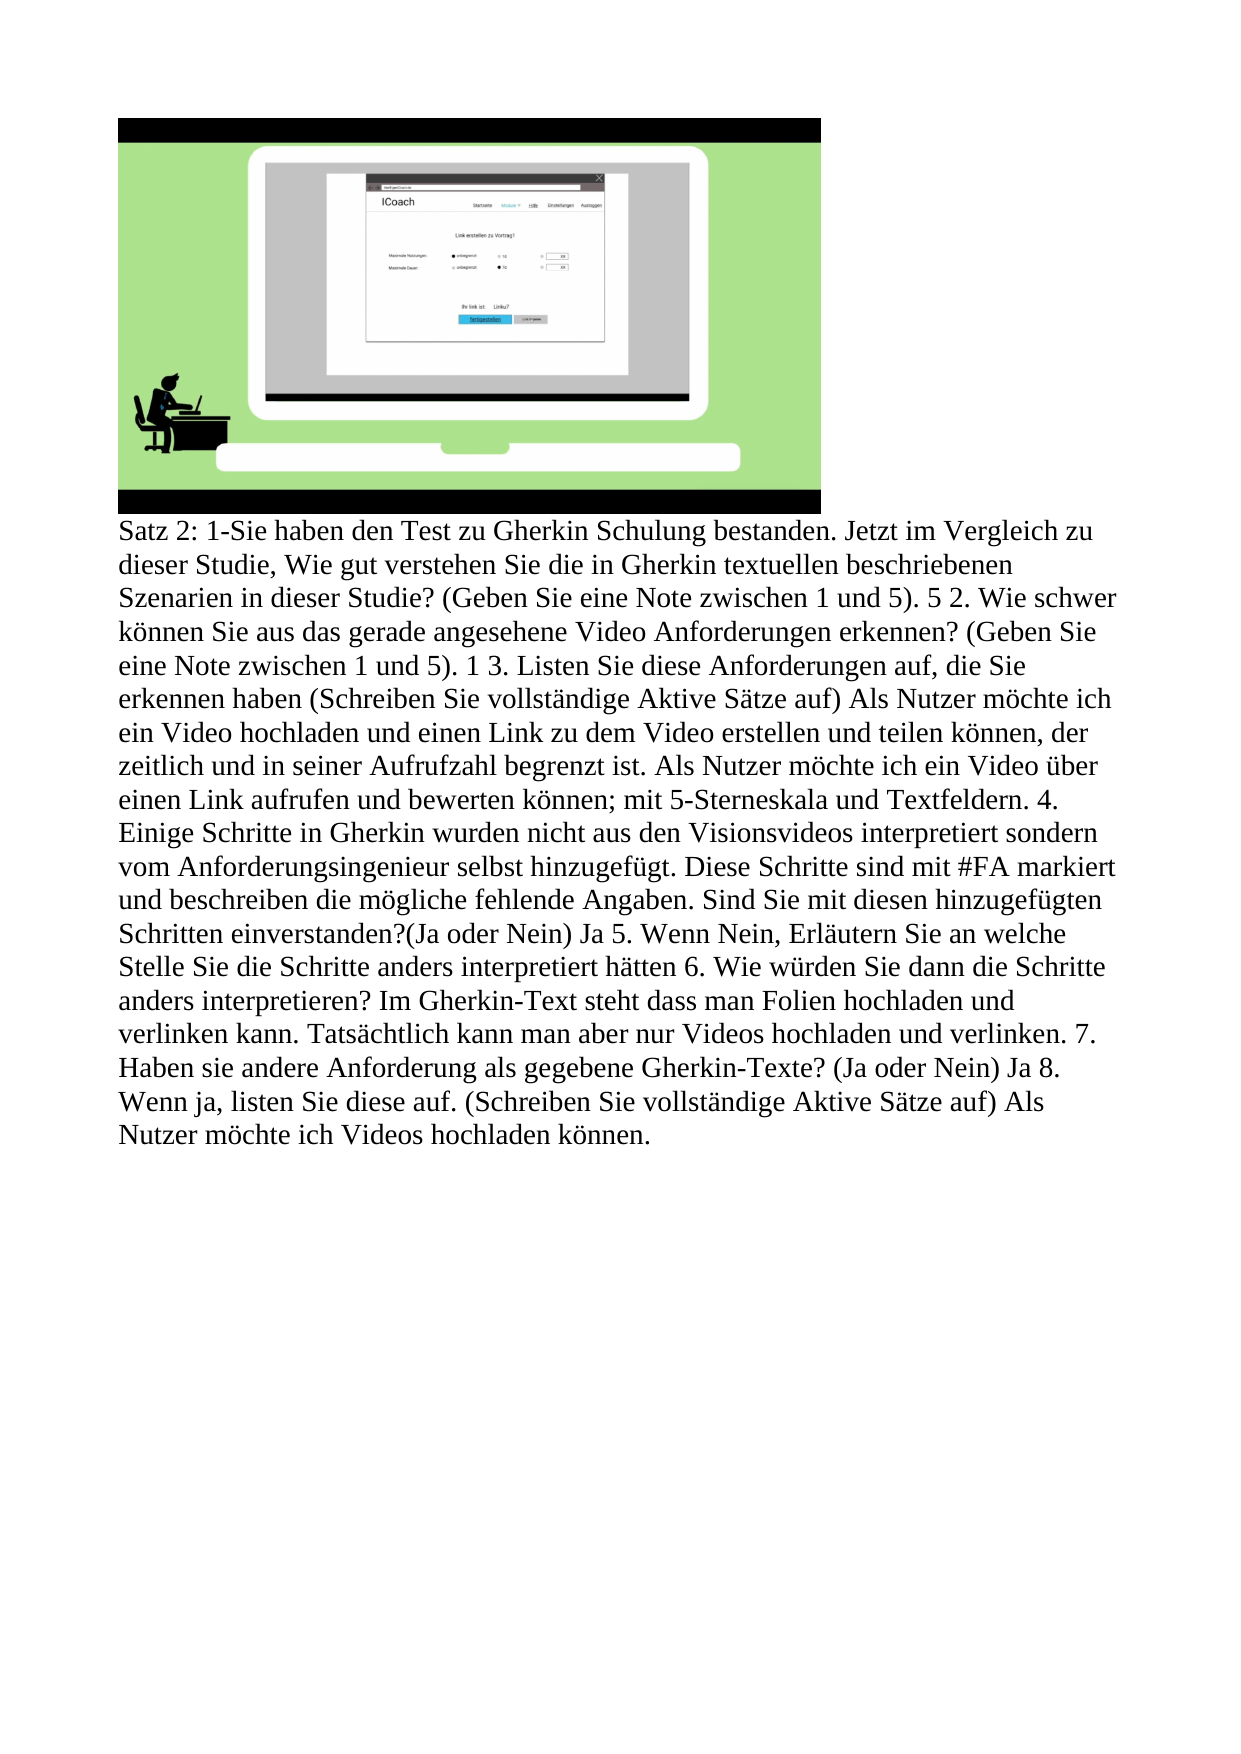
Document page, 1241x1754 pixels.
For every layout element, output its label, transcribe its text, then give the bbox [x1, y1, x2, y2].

text Satz 2: 1-Sie haben den Test zu Gherkin Schulung bestanden. Jetzt im Vergleich zu dieser Studie, Wie gut verstehen Sie die in Gherkin textuellen beschriebenen Szenarien in dieser Studie? (Geben Sie eine Note zwischen 1 und 5). 5 2. Wie schwer können Sie aus das gerade angesehene Video Anforderungen erkennen? (Geben Sie eine Note zwischen 1 und 5). 1 3. Listen Sie diese Anforderungen auf, die Sie erkennen haben (Schreiben Sie vollständige Aktive Sätze auf) Als Nutzer möchte ich ein Video hochladen und einen Link zu dem Video erstellen und teilen können, der zeitlich und in seiner Aufrufzahl begrenzt ist. Als Nutzer möchte ich ein Video über einen Link aufrufen und bewerten können; mit 5-Sterneskala und Textfeldern. 4. Einige Schritte in Gherkin wurden nicht aus den Visionsvideos interpretiert sondern vom Anforderungsingenieur selbst hinzugefügt. Diese Schritte sind mit #FA markiert und beschreiben die mögliche fehlende Angaben. Sind Sie mit diesen hinzugefügten Schritten einverstanden?(Ja oder Nein) Ja 5. Wenn Nein, Erläutern Sie an welche Stelle Sie die Schritte anders interpretiert hätten 6. Wie würden Sie dann die Schritte anders interpretieren? Im Gherkin-Text steht dass man Folien hochladen und verlinken kann. Tatsächtlich kann man aber nur Videos hochladen und verlinken. 7. Haben sie andere Anforderung als gegebene Gherkin-Texte? (Ja oder Nein) Ja 8. Wenn ja, listen Sie diese auf. (Schreiben Sie vollständige Aktive Sätze auf) Als Nutzer möchte ich Videos hochladen können. [118, 513, 1122, 1151]
picture [118, 118, 821, 514]
